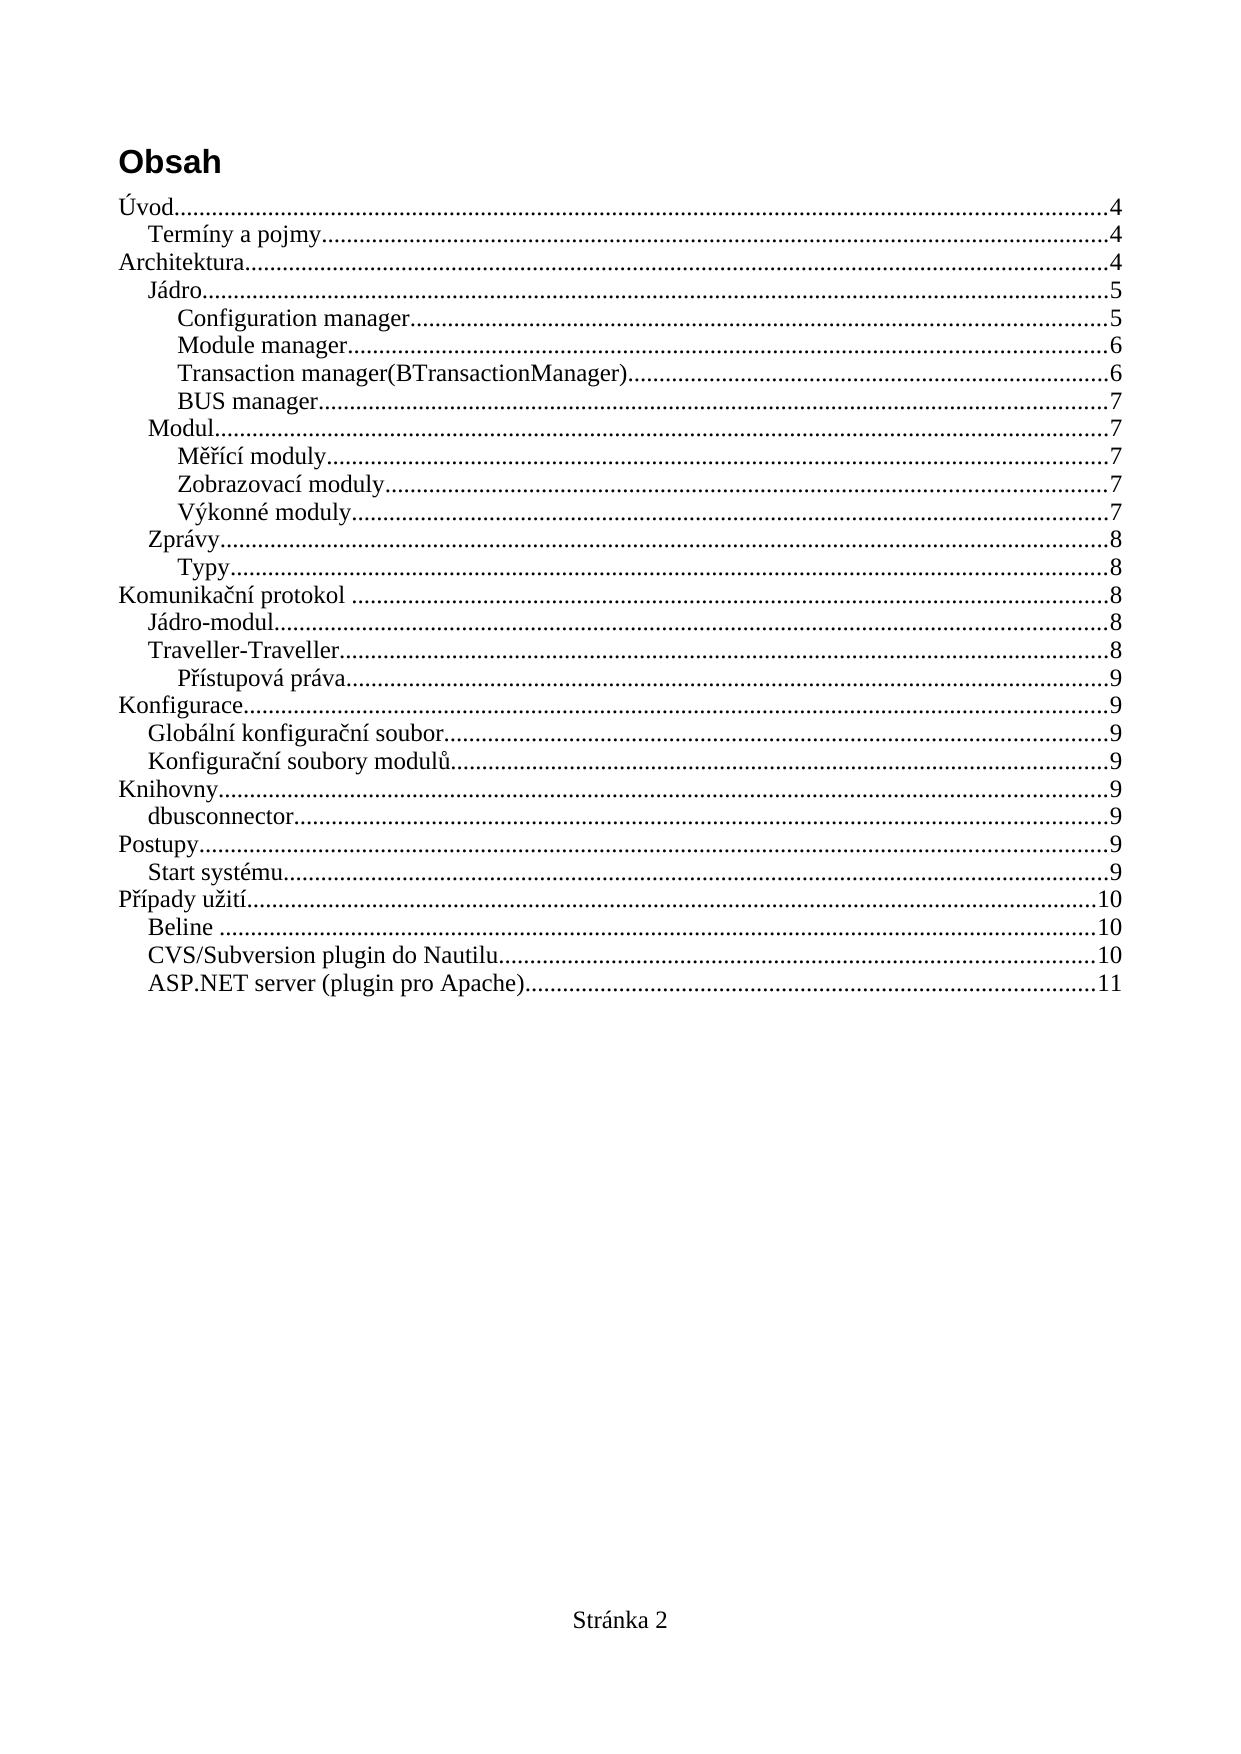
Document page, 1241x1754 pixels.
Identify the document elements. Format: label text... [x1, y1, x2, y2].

text Úvod 4 [118, 193, 1122, 221]
text Zprávy 8 [148, 525, 1122, 553]
text Start systému 9 [148, 858, 1122, 886]
subtitle Obsah [118, 143, 1122, 180]
text Architektura 4 [118, 248, 1122, 276]
text Konfigurace 9 [118, 692, 1122, 719]
text Configuration manager 5 [177, 304, 1122, 331]
text Typy 8 [177, 553, 1122, 581]
text BUS manager 7 [177, 387, 1122, 414]
text Knihovny 9 [118, 775, 1122, 802]
text Traveller-Traveller 8 [148, 636, 1122, 664]
text dbusconnector 9 [148, 802, 1122, 830]
text Jádro 5 [148, 276, 1122, 304]
text Měřící moduly 7 [177, 442, 1122, 470]
text Výkonné moduly 7 [177, 498, 1122, 525]
text Postupy 9 [118, 830, 1122, 858]
text Modul 7 [148, 414, 1122, 442]
text ASP.NET server (plugin pro Apache) 11 [148, 969, 1122, 996]
text Případy užití 10 [118, 886, 1122, 913]
text Jádro-modul 8 [148, 608, 1122, 636]
text Konfigurační soubory modulů 9 [148, 747, 1122, 775]
text Zobrazovací moduly 7 [177, 470, 1122, 498]
text Termíny a pojmy 4 [148, 221, 1122, 248]
text Komunikační protokol 8 [118, 581, 1122, 608]
text Module manager 6 [177, 331, 1122, 359]
text Transaction manager(BTransactionManager) 6 [177, 359, 1122, 387]
text Beline 10 [148, 913, 1122, 941]
text Globální konfigurační soubor 9 [148, 719, 1122, 747]
text CVS/Subversion plugin do Nautilu 10 [148, 941, 1122, 969]
text Přístupová práva 9 [177, 664, 1122, 692]
